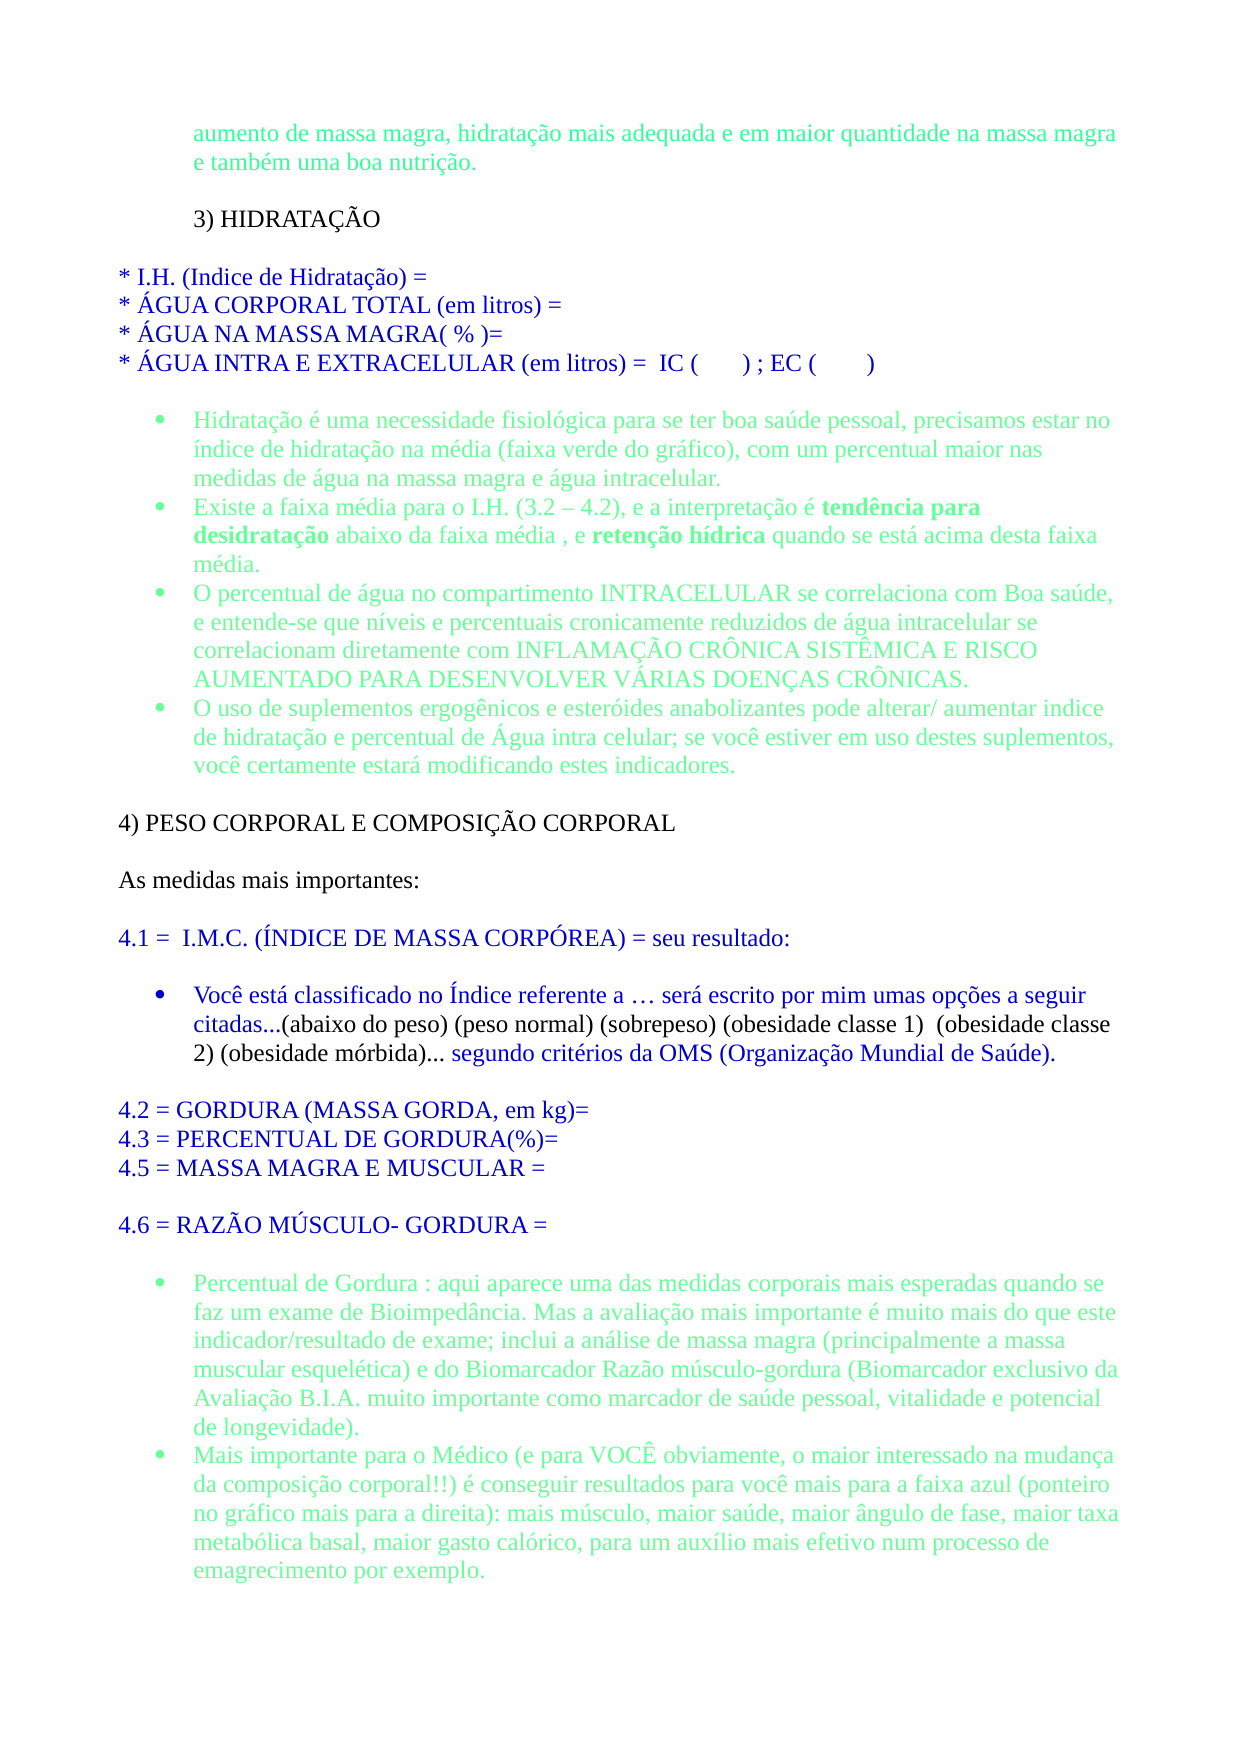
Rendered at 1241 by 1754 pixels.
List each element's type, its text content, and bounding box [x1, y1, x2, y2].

text * ÁGUA NA MASSA MAGRA( % )= [118, 319, 1122, 348]
text 4.1 = I.M.C. (ÍNDICE DE MASSA CORPÓREA) = seu resultado: [118, 923, 1122, 952]
text * I.H. (Indice de Hidratação) = [118, 262, 1122, 291]
list Você está classificado no Índice referente a … será escrito por mim umas opções a seguir citadas...(abaixo do peso) (peso normal) (sobrepeso) (obesidade classe 1) (obesidade classe 2) (obesidade mórbida)... segundo critérios da OMS (Organização Mundial de Saúde). [156, 981, 1122, 1067]
list 3) HIDRATAÇÃO [156, 204, 1122, 233]
list aumento de massa magra, hidratação mais adequada e em maior quantidade na massa magra e também uma boa nutrição. [156, 118, 1122, 176]
text 4.5 = MASSA MAGRA E MUSCULAR = [118, 1153, 1122, 1182]
text 4.6 = RAZÃO MÚSCULO- GORDURA = [118, 1211, 1122, 1239]
text As medidas mais importantes: [118, 866, 1122, 894]
text 4.3 = PERCENTUAL DE GORDURA(%)= [118, 1124, 1122, 1153]
list Hidratação é uma necessidade fisiológica para se ter boa saúde pessoal, precisamos estar no índice de hidratação na média (faixa verde do gráfico), com um percentual maior nas medidas de água na massa magra e água intracelular. [156, 406, 1122, 492]
text 4) PESO CORPORAL E COMPOSIÇÃO CORPORAL [118, 808, 1122, 837]
list Percentual de Gordura : aqui aparece uma das medidas corporais mais esperadas quando se faz um exame de Bioimpedância. Mas a avaliação mais importante é muito mais do que este indicador/resultado de exame; inclui a análise de massa magra (principalmente a massa muscular esquelética) e do Biomarcador Razão músculo-gordura (Biomarcador exclusivo da Avaliação B.I.A. muito importante como marcador de saúde pessoal, vitalidade e potencial de longevidade). [156, 1268, 1122, 1441]
list Mais importante para o Médico (e para VOCÊ obviamente, o maior interessado na mudança da composição corporal!!) é conseguir resultados para você mais para a faixa azul (ponteiro no gráfico mais para a direita): mais músculo, maior saúde, maior ângulo de fase, maior taxa metabólica basal, maior gasto calórico, para um auxílio mais efetivo num processo de emagrecimento por exemplo. [156, 1441, 1122, 1584]
list O percentual de água no compartimento INTRACELULAR se correlaciona com Boa saúde, e entende-se que níveis e percentuais cronicamente reduzidos de água intracelular se correlacionam diretamente com INFLAMAÇÃO CRÔNICA SISTÊMICA E RISCO AUMENTADO PARA DESENVOLVER VÁRIAS DOENÇAS CRÔNICAS. [156, 578, 1122, 693]
text 4.2 = GORDURA (MASSA GORDA, em kg)= [118, 1096, 1122, 1124]
list Existe a faixa média para o I.H. (3.2 – 4.2), e a interpretação é tendência para desidratação abaixo da faixa média , e retenção hídrica quando se está acima desta faixa média. [156, 492, 1122, 578]
text * ÁGUA CORPORAL TOTAL (em litros) = [118, 291, 1122, 319]
text * ÁGUA INTRA E EXTRACELULAR (em litros) = IC ( ) ; EC ( ) [118, 348, 1122, 377]
list O uso de suplementos ergogênicos e esteróides anabolizantes pode alterar/ aumentar indice de hidratação e percentual de Água intra celular; se você estiver em uso destes suplementos, você certamente estará modificando estes indicadores. [156, 693, 1122, 779]
